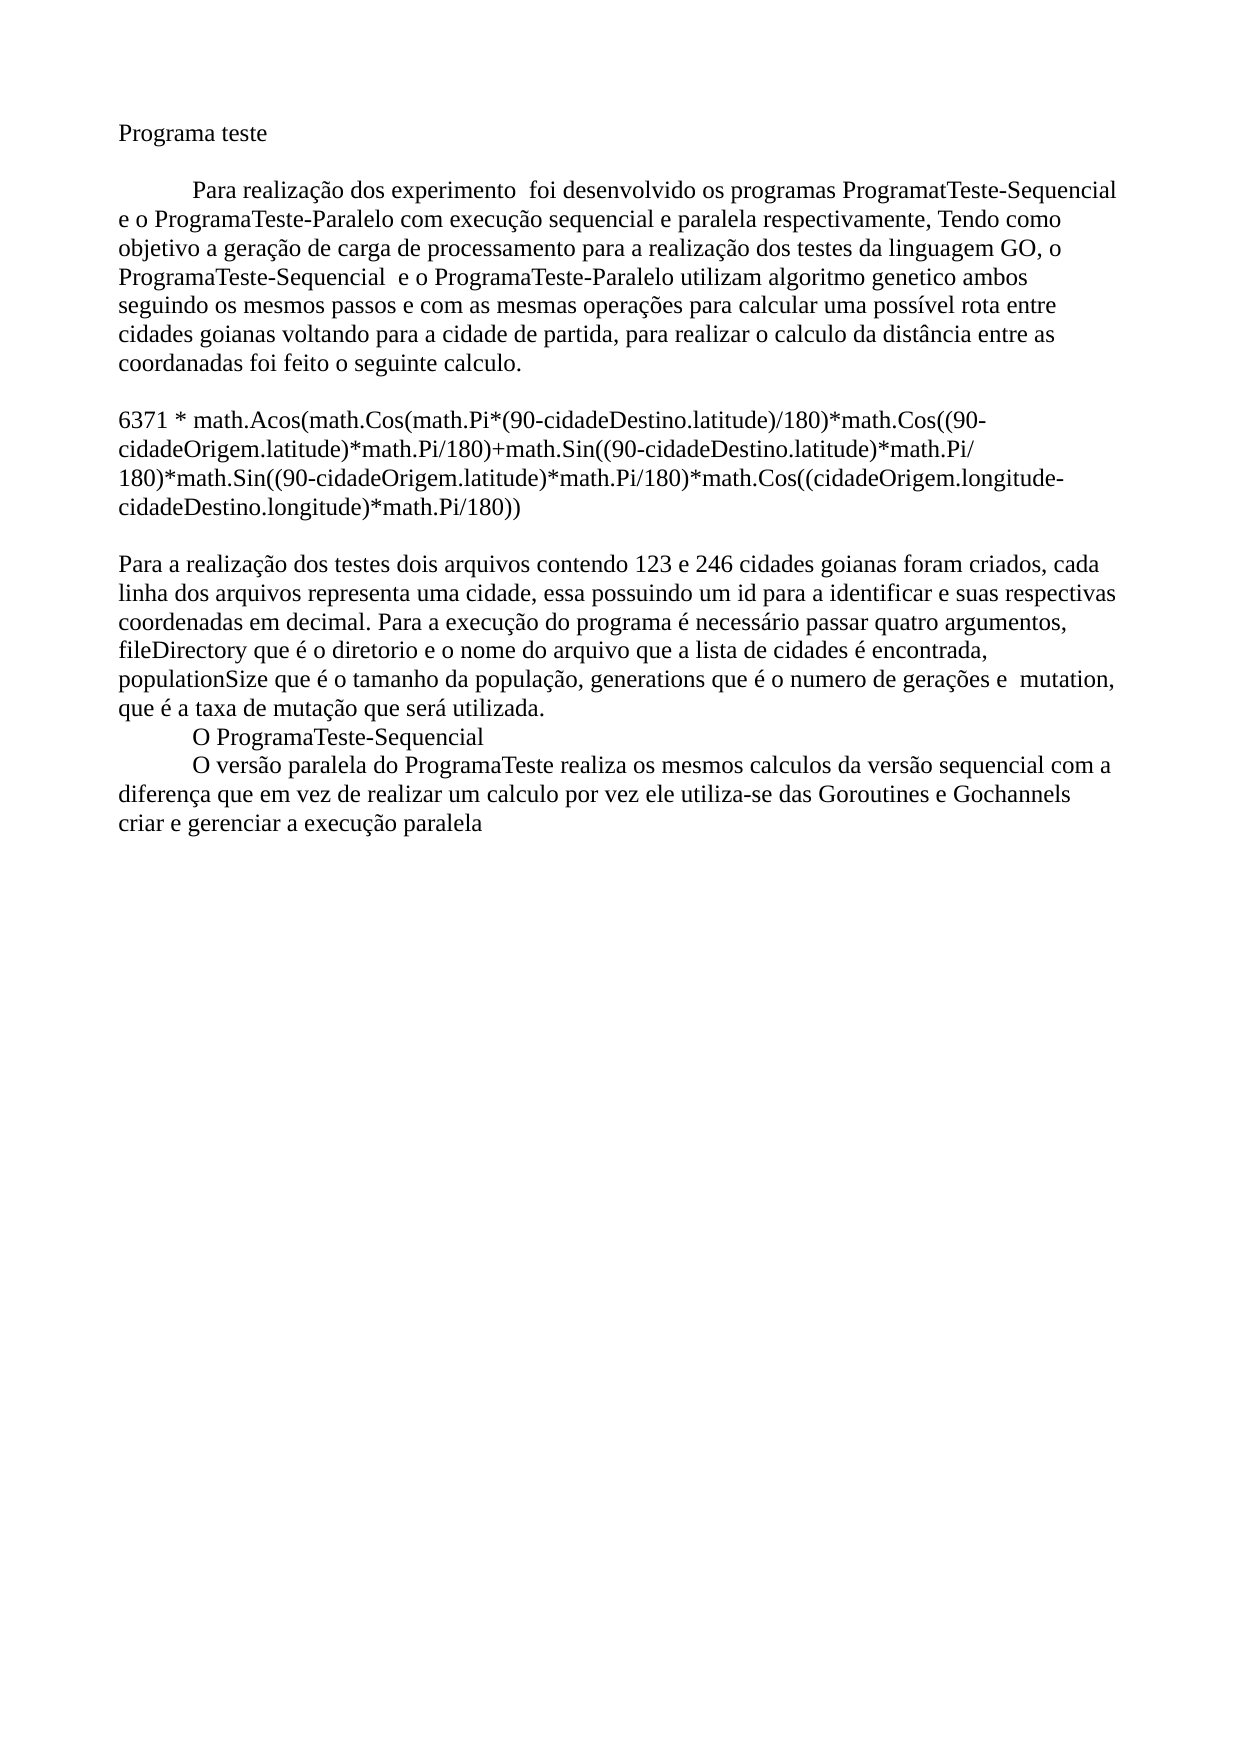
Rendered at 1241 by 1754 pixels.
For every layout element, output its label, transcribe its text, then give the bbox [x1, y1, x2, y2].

text O versão paralela do ProgramaTeste realiza os mesmos calculos da versão sequencial com a diferença que em vez de realizar um calculo por vez ele utiliza-se das Goroutines e Gochannels criar e gerenciar a execução paralela [118, 751, 1122, 837]
text 6371 * math.Acos(math.Cos(math.Pi*(90-cidadeDestino.latitude)/180)*math.Cos((90-cidadeOrigem.latitude)*math.Pi/180)+math.Sin((90-cidadeDestino.latitude)*math.Pi/180)*math.Sin((90-cidadeOrigem.latitude)*math.Pi/180)*math.Cos((cidadeOrigem.longitude-cidadeDestino.longitude)*math.Pi/180)) [118, 406, 1122, 521]
text O ProgramaTeste-Sequencial [118, 722, 1122, 751]
text Para a realização dos testes dois arquivos contendo 123 e 246 cidades goianas foram criados, cada linha dos arquivos representa uma cidade, essa possuindo um id para a identificar e suas respectivas coordenadas em decimal. Para a execução do programa é necessário passar quatro argumentos, fileDirectory que é o diretorio e o nome do arquivo que a lista de cidades é encontrada, populationSize que é o tamanho da população, generations que é o numero de gerações e mutation, que é a taxa de mutação que será utilizada. [118, 549, 1122, 722]
text Para realização dos experimento foi desenvolvido os programas ProgramatTeste-Sequencial e o ProgramaTeste-Paralelo com execução sequencial e paralela respectivamente, Tendo como objetivo a geração de carga de processamento para a realização dos testes da linguagem GO, o ProgramaTeste-Sequencial e o ProgramaTeste-Paralelo utilizam algoritmo genetico ambos seguindo os mesmos passos e com as mesmas operações para calcular uma possível rota entre cidades goianas voltando para a cidade de partida, para realizar o calculo da distância entre as coordanadas foi feito o seguinte calculo. [118, 176, 1122, 377]
text Programa teste [118, 118, 1122, 147]
